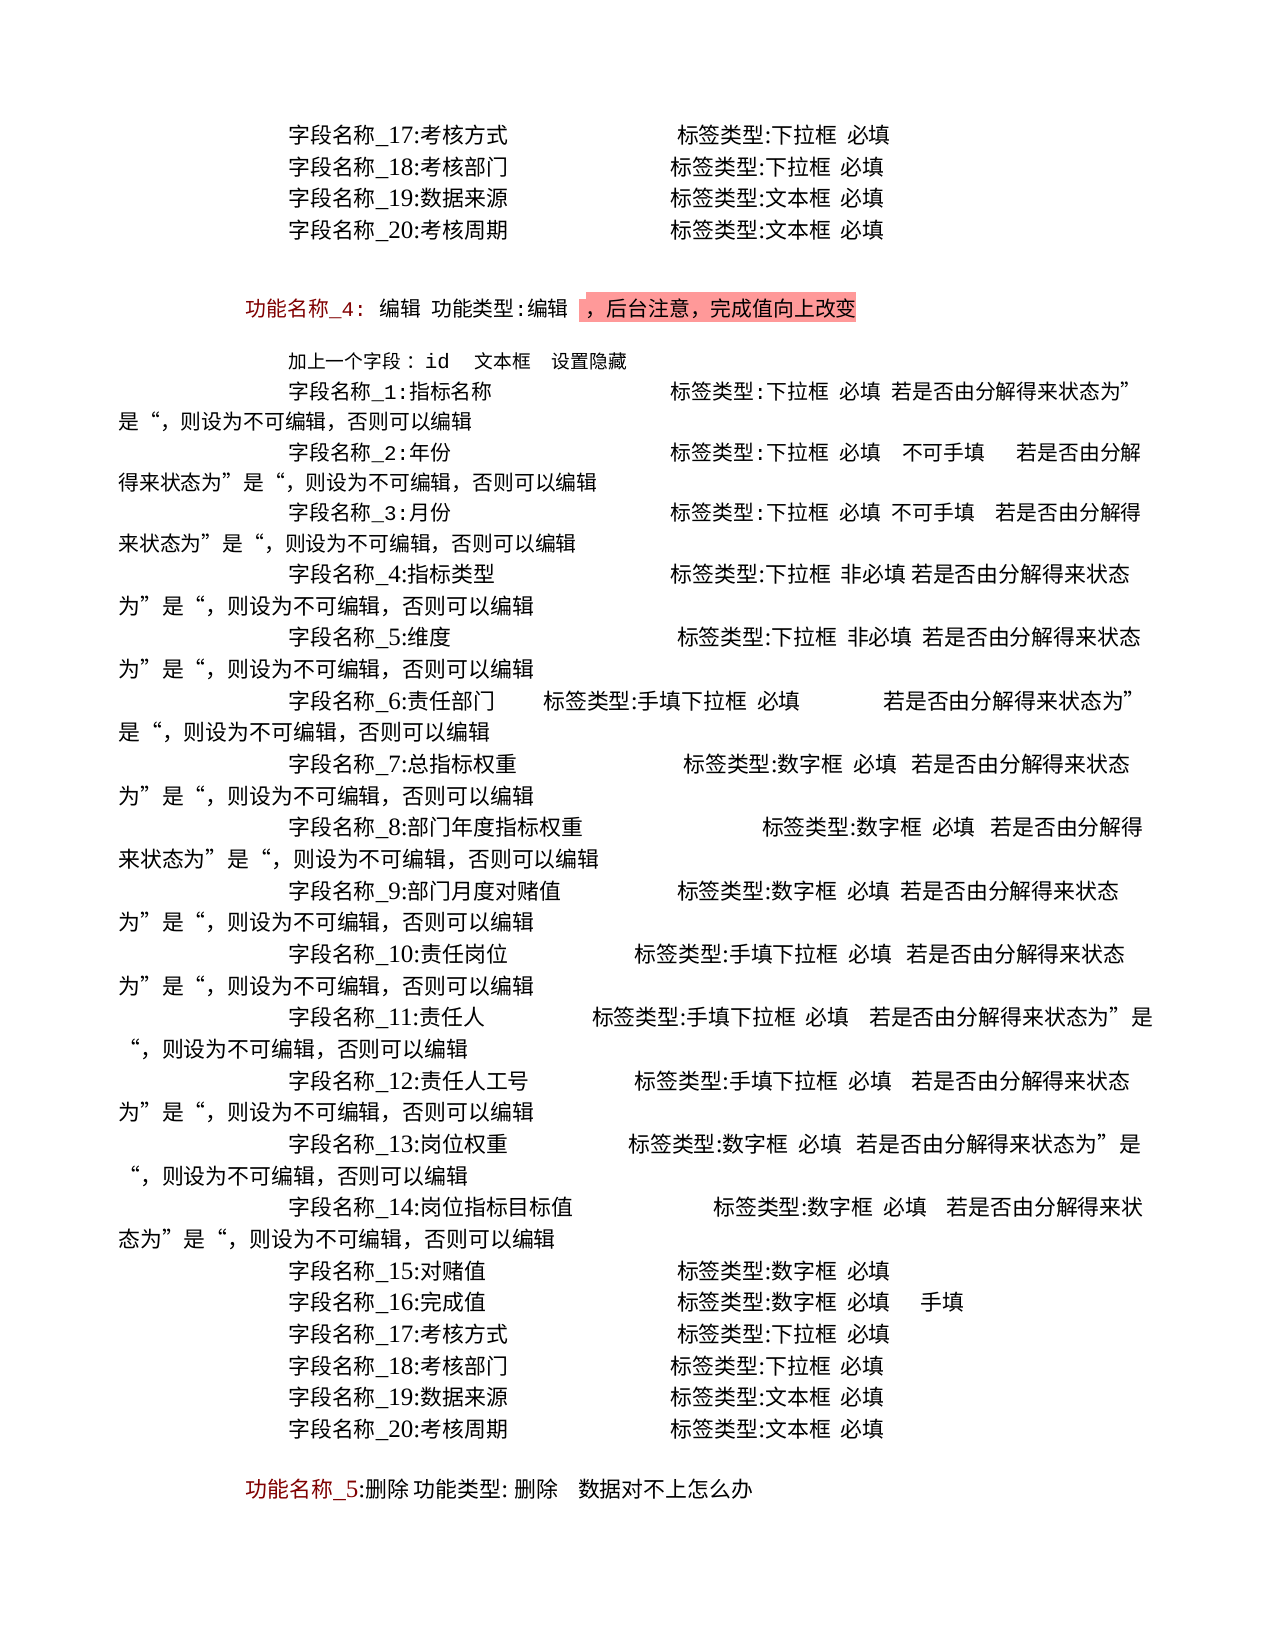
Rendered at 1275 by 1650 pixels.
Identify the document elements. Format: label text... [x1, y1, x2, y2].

text 字段名称_9:部门月度对赌值 标签类型:数字框 必填 若是否由分解得来状态为”是“，则设为不可编辑，否则可以编辑 [118, 874, 1157, 937]
text 字段名称_17:考核方式 标签类型:下拉框 必填 [118, 1317, 1157, 1349]
text 字段名称_8:部门年度指标权重 标签类型:数字框 必填 若是否由分解得来状态为”是“，则设为不可编辑，否则可以编辑 [118, 810, 1157, 874]
text 字段名称_20:考核周期 标签类型:文本框 必填 [118, 213, 1157, 245]
text 字段名称_11:责任人 标签类型:手填下拉框 必填 若是否由分解得来状态为”是“，则设为不可编辑，否则可以编辑 [118, 1000, 1157, 1064]
text 字段名称_19:数据来源 标签类型:文本框 必填 [118, 1380, 1157, 1412]
text 字段名称_17:考核方式 标签类型:下拉框 必填 [118, 118, 1157, 150]
text 字段名称_12:责任人工号 标签类型:手填下拉框 必填 若是否由分解得来状态为”是“，则设为不可编辑，否则可以编辑 [118, 1064, 1157, 1127]
text 字段名称_2:年份 标签类型:下拉框 必填 不可手填 若是否由分解得来状态为”是“，则设为不可编辑，否则可以编辑 [118, 436, 1157, 496]
text 字段名称_6:责任部门 标签类型:手填下拉框 必填 若是否由分解得来状态为”是“，则设为不可编辑，否则可以编辑 [118, 684, 1157, 747]
text 字段名称_18:考核部门 标签类型:下拉框 必填 [118, 1349, 1157, 1380]
text 字段名称_7:总指标权重 标签类型:数字框 必填 若是否由分解得来状态为”是“，则设为不可编辑，否则可以编辑 [118, 747, 1157, 810]
text 字段名称_4:指标类型 标签类型:下拉框 非必填 若是否由分解得来状态为”是“，则设为不可编辑，否则可以编辑 [118, 557, 1157, 620]
text 字段名称_13:岗位权重 标签类型:数字框 必填 若是否由分解得来状态为”是“，则设为不可编辑，否则可以编辑 [118, 1127, 1157, 1190]
text 字段名称_19:数据来源 标签类型:文本框 必填 [118, 181, 1157, 213]
text 字段名称_15:对赌值 标签类型:数字框 必填 [118, 1254, 1157, 1285]
text 加上一个字段 ：id 文本框 设置隐藏 [118, 351, 1157, 375]
text 字段名称_16:完成值 标签类型:数字框 必填 手填 [118, 1285, 1157, 1317]
text 字段名称_3:月份 标签类型:下拉框 必填 不可手填 若是否由分解得来状态为”是“，则设为不可编辑，否则可以编辑 [118, 496, 1157, 557]
text 字段名称_1:指标名称 标签类型:下拉框 必填 若是否由分解得来状态为”是“，则设为不可编辑，否则可以编辑 [118, 375, 1157, 436]
text 字段名称_10:责任岗位 标签类型:手填下拉框 必填 若是否由分解得来状态为”是“，则设为不可编辑，否则可以编辑 [118, 937, 1157, 1000]
text 字段名称_18:考核部门 标签类型:下拉框 必填 [118, 150, 1157, 181]
text 字段名称_5:维度 标签类型:下拉框 非必填 若是否由分解得来状态为”是“，则设为不可编辑，否则可以编辑 [118, 620, 1157, 684]
text 字段名称_20:考核周期 标签类型:文本框 必填 [118, 1412, 1157, 1444]
text 功能名称_5:删除 功能类型: 删除 数据对不上怎么办 [118, 1472, 1157, 1504]
text 功能名称_4: 编辑 功能类型:编辑 ，后台注意，完成值向上改变 [118, 292, 1157, 322]
text 字段名称_14:岗位指标目标值 标签类型:数字框 必填 若是否由分解得来状态为”是“，则设为不可编辑，否则可以编辑 [118, 1190, 1157, 1254]
